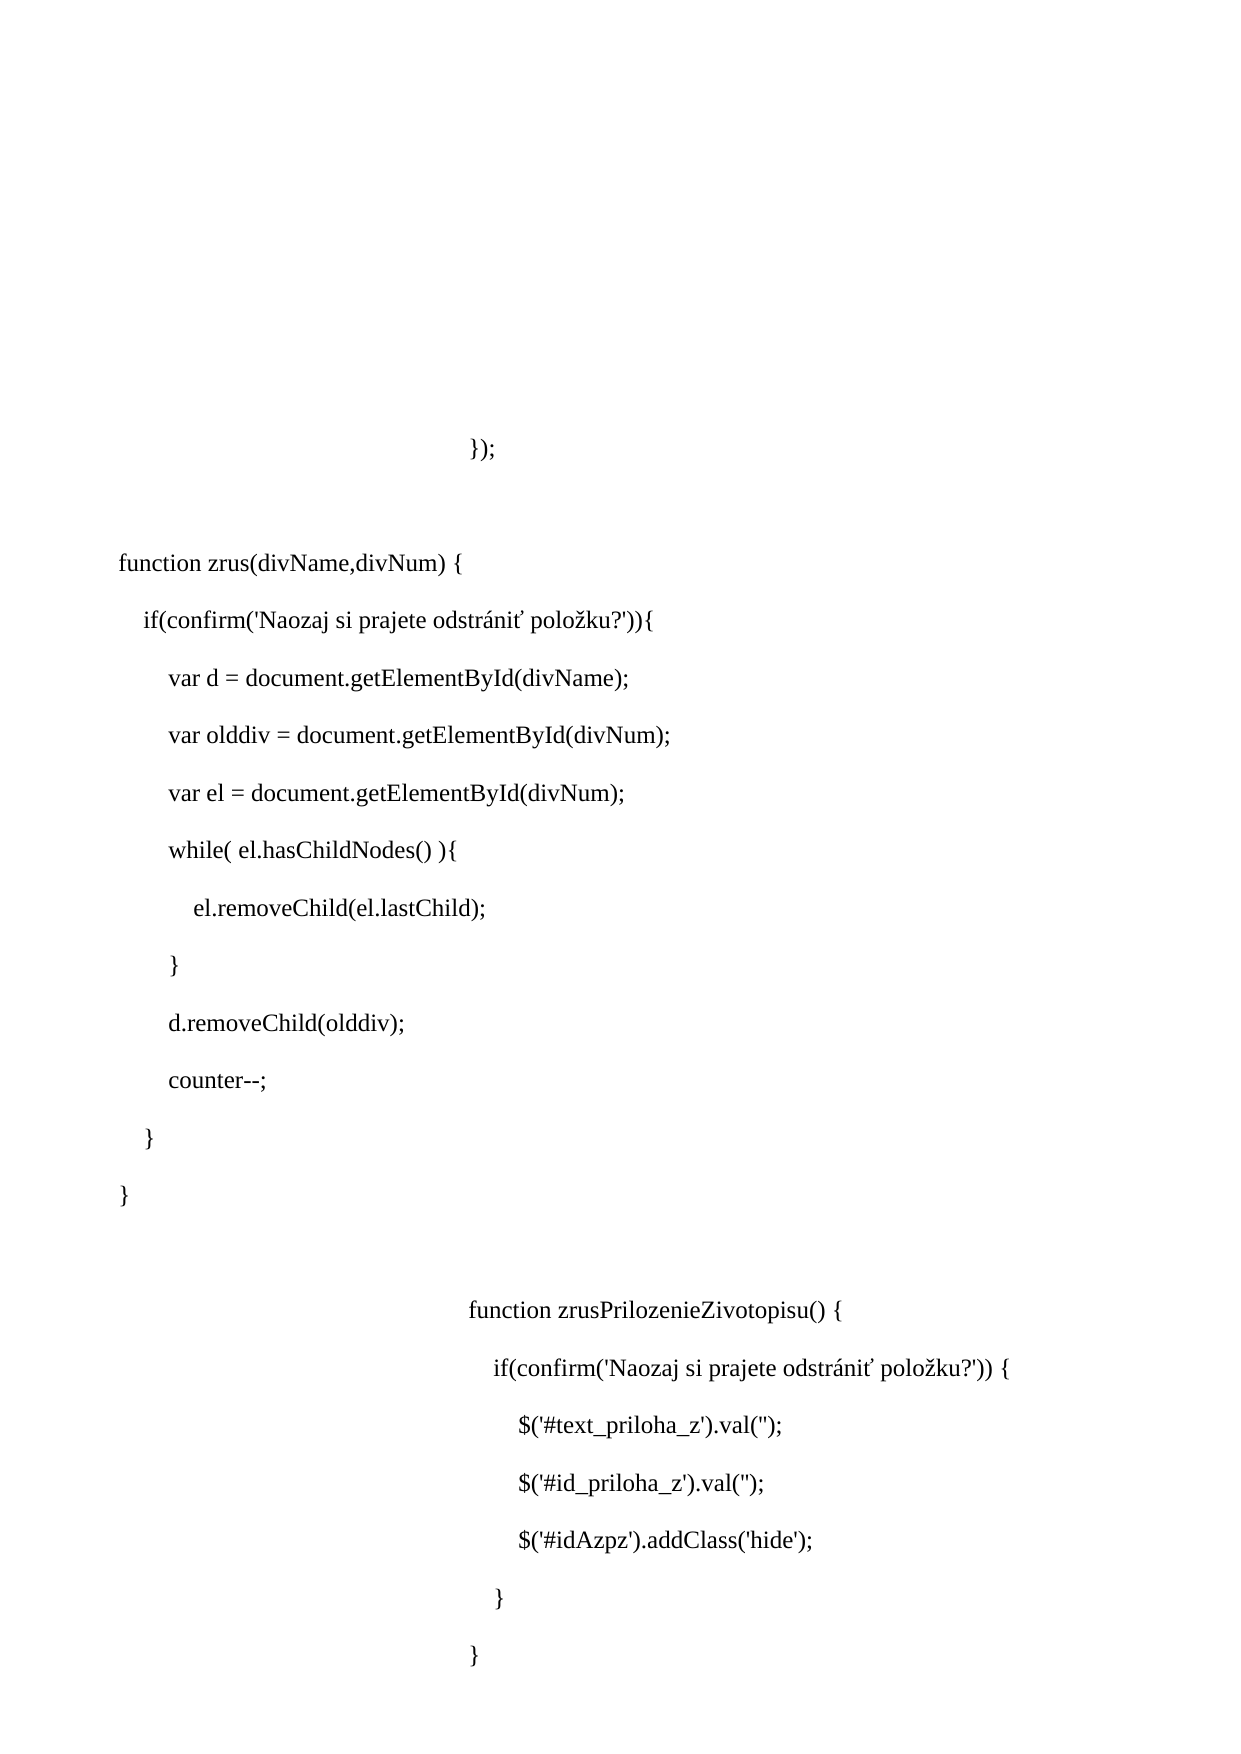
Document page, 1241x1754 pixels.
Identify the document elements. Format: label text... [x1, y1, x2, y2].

text function zrusPrilozenieZivotopisu() { [118, 1267, 1181, 1324]
text var el = document.getElementById(divNum); [118, 749, 1181, 807]
text function zrus(divName,divNum) { [118, 519, 1181, 577]
text } [118, 1152, 1181, 1209]
text counter--; [118, 1037, 1181, 1094]
text } [118, 922, 1181, 979]
text }); [118, 404, 1181, 462]
text if(confirm('Naozaj si prajete odstrániť položku?')){ [118, 577, 1181, 634]
text $('#idAzpz').addClass('hide'); [118, 1497, 1181, 1554]
text var d = document.getElementById(divName); [118, 634, 1181, 692]
text if(confirm('Naozaj si prajete odstrániť položku?')) { [118, 1324, 1181, 1382]
text } [118, 1612, 1181, 1669]
text while( el.hasChildNodes() ){ [118, 807, 1181, 864]
text $('#text_priloha_z').val(''); [118, 1382, 1181, 1439]
text el.removeChild(el.lastChild); [118, 864, 1181, 922]
text d.removeChild(olddiv); [118, 979, 1181, 1037]
text } [118, 1094, 1181, 1152]
text } [118, 1554, 1181, 1612]
text $('#id_priloha_z').val(''); [118, 1439, 1181, 1497]
text var olddiv = document.getElementById(divNum); [118, 692, 1181, 749]
